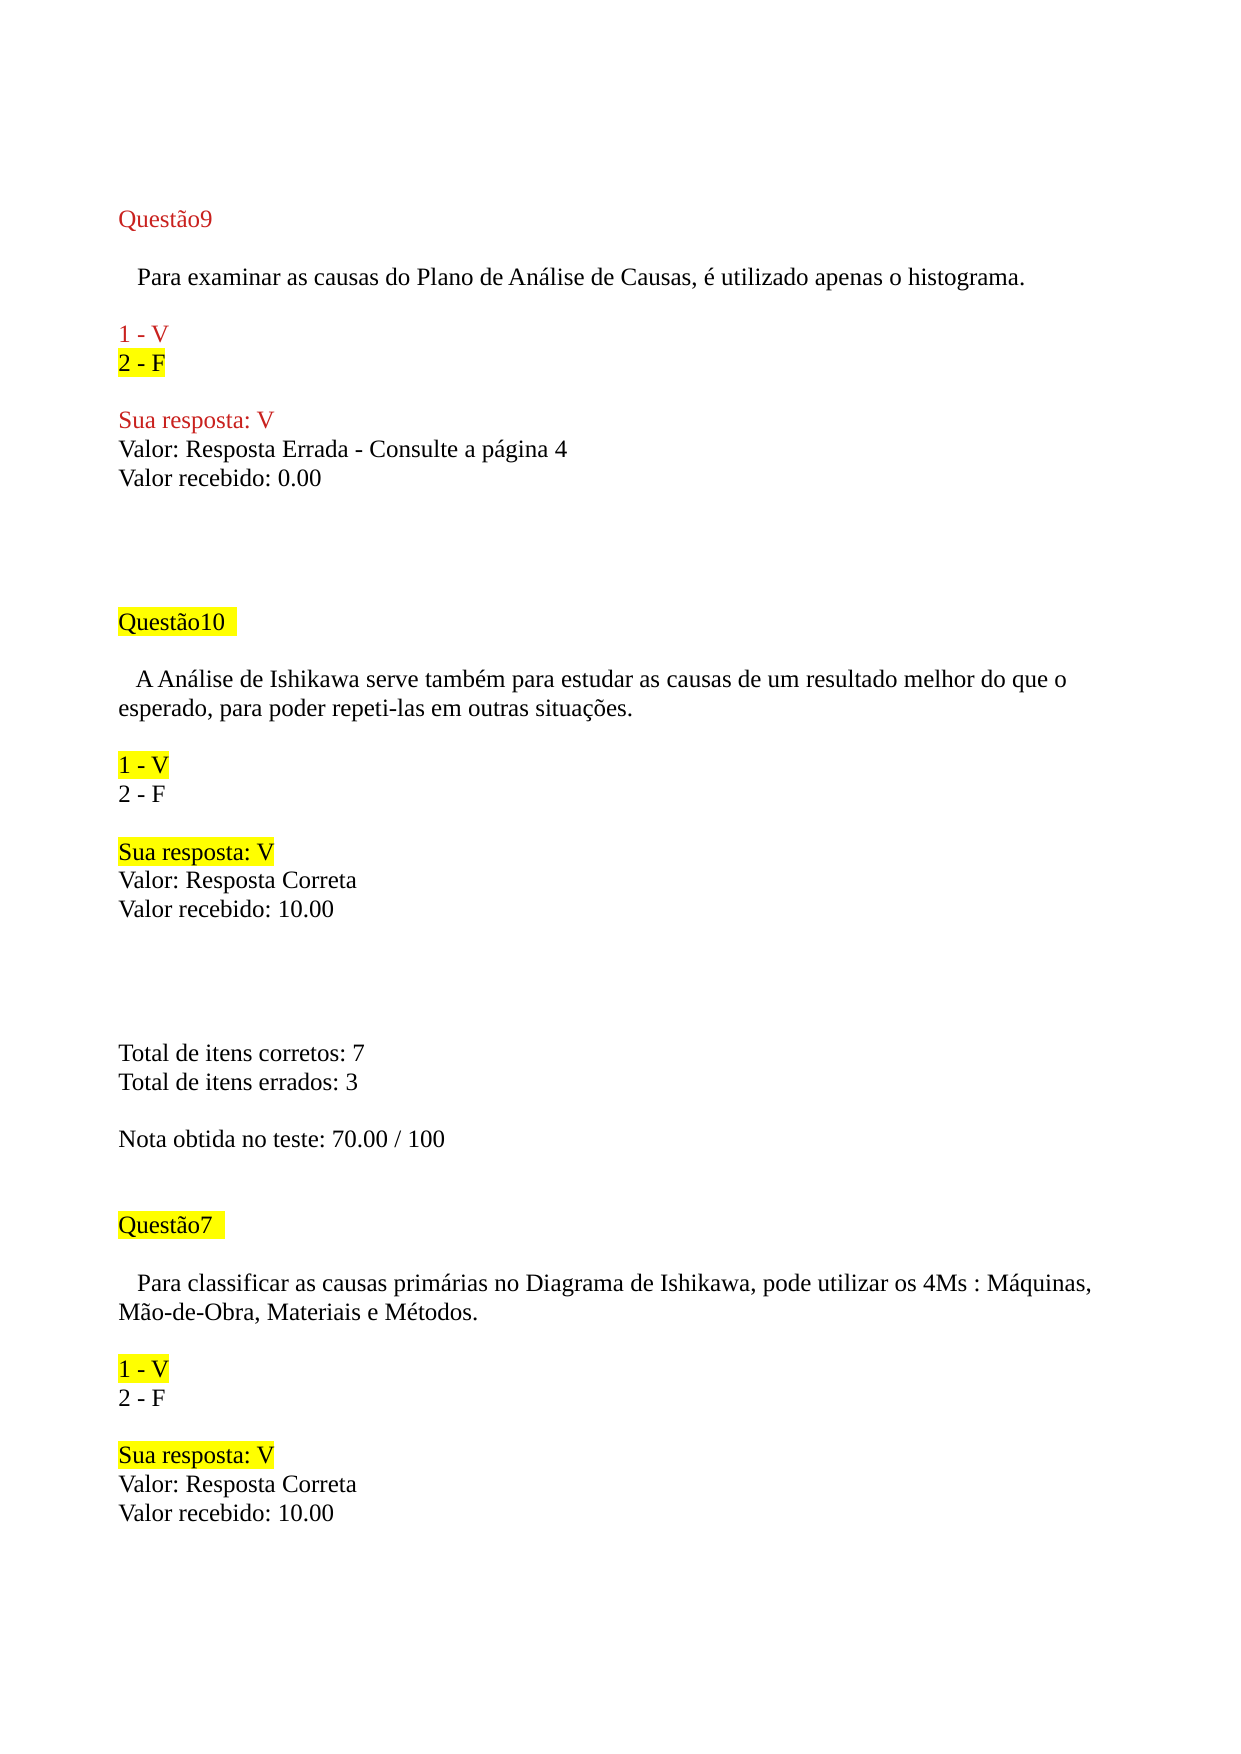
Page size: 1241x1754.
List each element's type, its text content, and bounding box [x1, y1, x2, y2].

text A Análise de Ishikawa serve também para estudar as causas de um resultado melhor do que o esperado, para poder repeti-las em outras situações. [118, 664, 1122, 722]
text Sua resposta: V [118, 837, 1122, 866]
text Questão9 [118, 204, 1122, 233]
text Valor: Resposta Correta [118, 1469, 1122, 1498]
text Para classificar as causas primárias no Diagrama de Ishikawa, pode utilizar os 4Ms : Máquinas, Mão-de-Obra, Materiais e Métodos. [118, 1268, 1122, 1326]
text Valor: Resposta Errada - Consulte a página 4 [118, 434, 1122, 463]
text 2 - F [118, 1383, 1122, 1412]
text Sua resposta: V [118, 1441, 1122, 1469]
text Para examinar as causas do Plano de Análise de Causas, é utilizado apenas o histograma. [118, 262, 1122, 291]
text Valor recebido: 10.00 [118, 1498, 1122, 1527]
text 1 - V [118, 751, 1122, 779]
text Valor recebido: 0.00 [118, 463, 1122, 492]
text Valor: Resposta Correta [118, 866, 1122, 894]
text Total de itens errados: 3 [118, 1067, 1122, 1096]
text 1 - V [118, 319, 1122, 348]
text 2 - F [118, 779, 1122, 808]
text Questão10 [118, 607, 1122, 636]
text Questão7 [118, 1211, 1122, 1239]
text Nota obtida no teste: 70.00 / 100 [118, 1124, 1122, 1153]
text 1 - V [118, 1354, 1122, 1383]
text Total de itens corretos: 7 [118, 1038, 1122, 1067]
text Sua resposta: V [118, 406, 1122, 434]
text Valor recebido: 10.00 [118, 894, 1122, 923]
text 2 - F [118, 348, 1122, 377]
